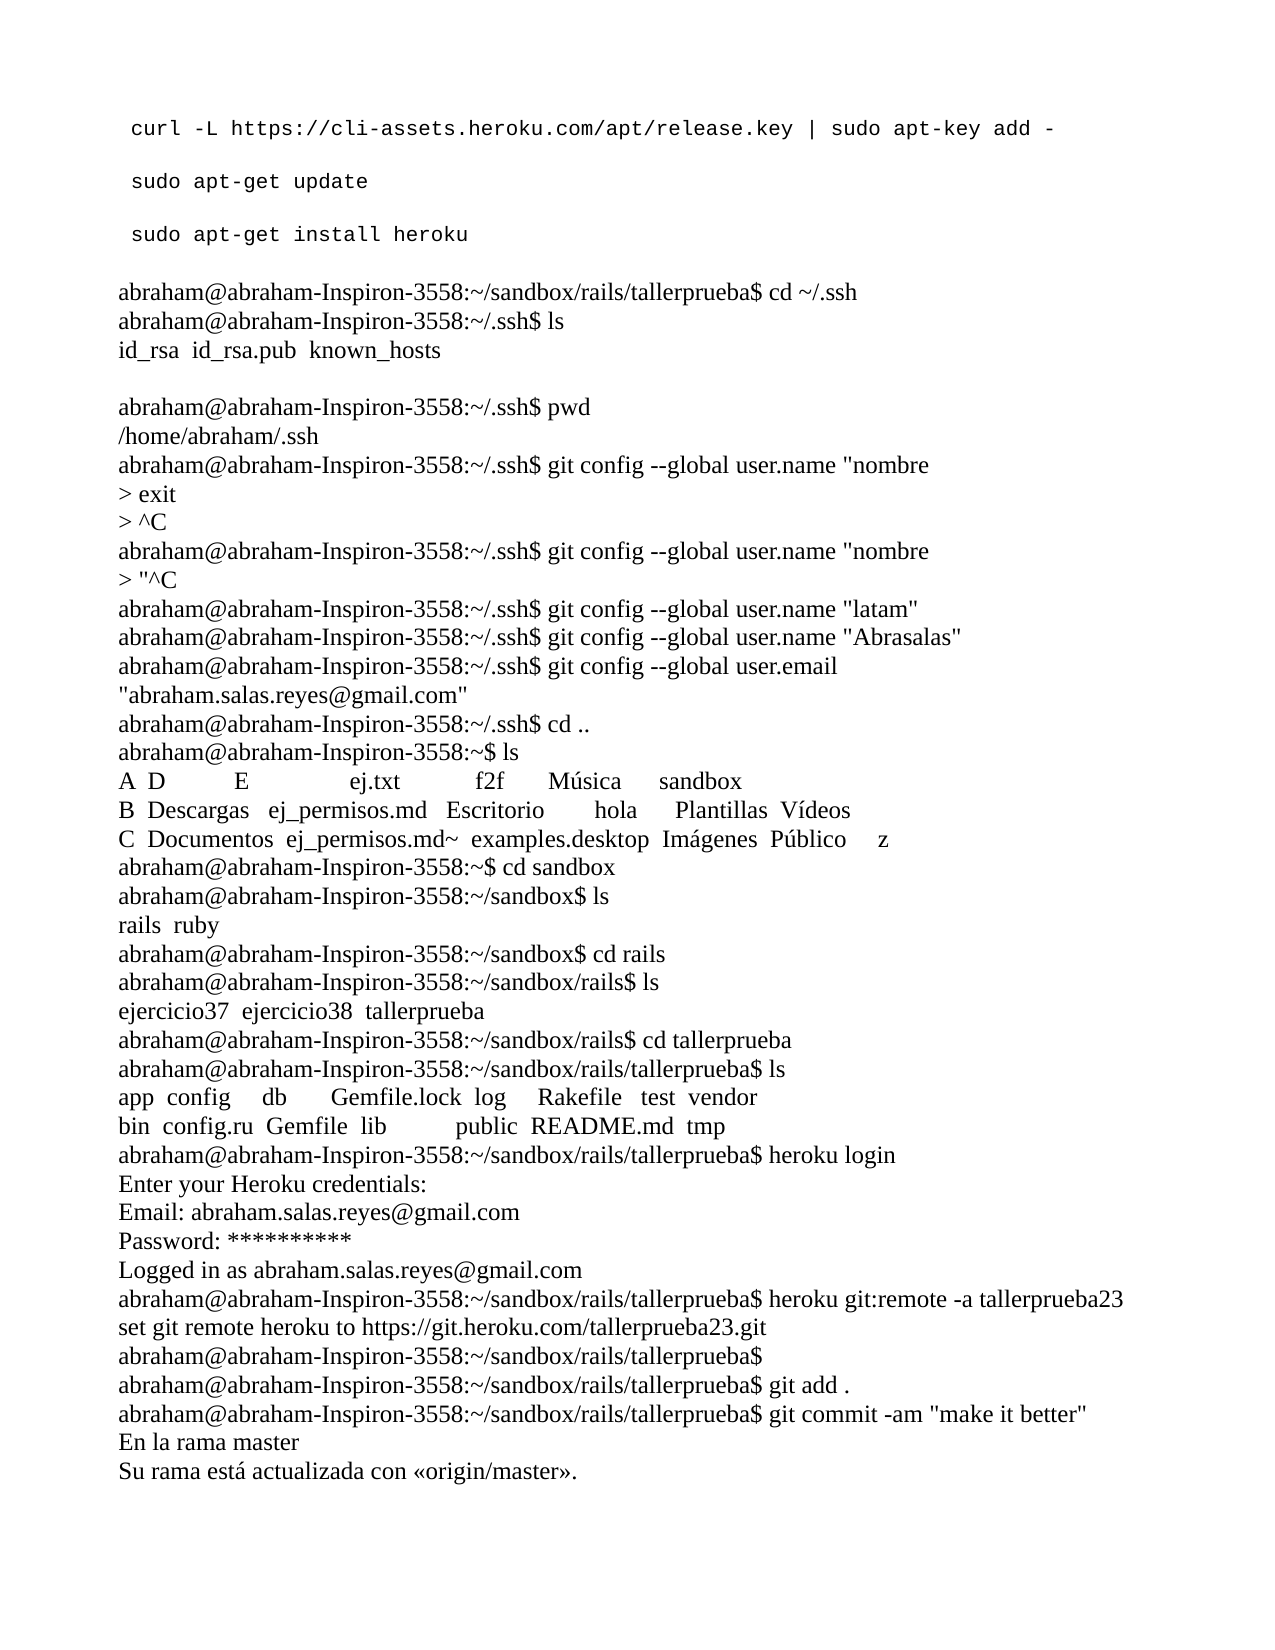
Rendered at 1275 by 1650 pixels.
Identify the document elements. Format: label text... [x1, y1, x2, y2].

text app config db Gemfile.lock log Rakefile test vendor [118, 1082, 1157, 1111]
text > ^C [118, 507, 1157, 536]
text sudo apt-get install heroku [118, 224, 1157, 248]
text abraham@abraham-Inspiron-3558:~/.ssh$ git config --global user.name "Abrasalas" [118, 622, 1157, 651]
text abraham@abraham-Inspiron-3558:~/.ssh$ pwd [118, 392, 1157, 421]
text abraham@abraham-Inspiron-3558:~/sandbox/rails$ cd tallerprueba [118, 1025, 1157, 1054]
text Password: ********** [118, 1226, 1157, 1255]
text abraham@abraham-Inspiron-3558:~/sandbox/rails/tallerprueba$ cd ~/.ssh [118, 277, 1157, 306]
text set git remote heroku to https://git.heroku.com/tallerprueba23.git [118, 1312, 1157, 1341]
text curl -L https://cli-assets.heroku.com/apt/release.key | sudo apt-key add - [118, 118, 1157, 142]
text abraham@abraham-Inspiron-3558:~/sandbox/rails/tallerprueba$ git commit -am "make it better" [118, 1399, 1157, 1427]
text abraham@abraham-Inspiron-3558:~/.ssh$ ls [118, 306, 1157, 335]
text abraham@abraham-Inspiron-3558:~/sandbox/rails/tallerprueba$ [118, 1341, 1157, 1370]
text abraham@abraham-Inspiron-3558:~/sandbox$ cd rails [118, 939, 1157, 967]
text abraham@abraham-Inspiron-3558:~/.ssh$ cd .. [118, 709, 1157, 737]
text A D E ej.txt f2f Música sandbox [118, 766, 1157, 795]
text abraham@abraham-Inspiron-3558:~$ cd sandbox [118, 852, 1157, 881]
text Email: abraham.salas.reyes@gmail.com [118, 1197, 1157, 1226]
text abraham@abraham-Inspiron-3558:~/sandbox/rails/tallerprueba$ heroku git:remote -a tallerprueba23 [118, 1284, 1157, 1312]
text B Descargas ej_permisos.md Escritorio hola Plantillas Vídeos [118, 795, 1157, 824]
text > "^C [118, 565, 1157, 594]
text rails ruby [118, 910, 1157, 939]
text En la rama master [118, 1427, 1157, 1456]
text abraham@abraham-Inspiron-3558:~/sandbox/rails$ ls [118, 967, 1157, 996]
text abraham@abraham-Inspiron-3558:~/sandbox/rails/tallerprueba$ heroku login [118, 1140, 1157, 1169]
text abraham@abraham-Inspiron-3558:~/.ssh$ git config --global user.name "nombre [118, 450, 1157, 479]
text Enter your Heroku credentials: [118, 1169, 1157, 1197]
text abraham@abraham-Inspiron-3558:~$ ls [118, 737, 1157, 766]
text > exit [118, 479, 1157, 507]
text sudo apt-get update [118, 171, 1157, 195]
text Su rama está actualizada con «origin/master». [118, 1456, 1157, 1485]
text /home/abraham/.ssh [118, 421, 1157, 450]
text abraham@abraham-Inspiron-3558:~/sandbox/rails/tallerprueba$ ls [118, 1054, 1157, 1082]
text abraham@abraham-Inspiron-3558:~/.ssh$ git config --global user.name "nombre [118, 536, 1157, 565]
text bin config.ru Gemfile lib public README.md tmp [118, 1111, 1157, 1140]
text abraham@abraham-Inspiron-3558:~/.ssh$ git config --global user.name "latam" [118, 594, 1157, 622]
text ejercicio37 ejercicio38 tallerprueba [118, 996, 1157, 1025]
text Logged in as abraham.salas.reyes@gmail.com [118, 1255, 1157, 1284]
text id_rsa id_rsa.pub known_hosts [118, 335, 1157, 364]
text C Documentos ej_permisos.md~ examples.desktop Imágenes Público z [118, 824, 1157, 852]
text abraham@abraham-Inspiron-3558:~/.ssh$ git config --global user.email "abraham.salas.reyes@gmail.com" [118, 651, 1157, 709]
text abraham@abraham-Inspiron-3558:~/sandbox$ ls [118, 881, 1157, 910]
text abraham@abraham-Inspiron-3558:~/sandbox/rails/tallerprueba$ git add . [118, 1370, 1157, 1399]
